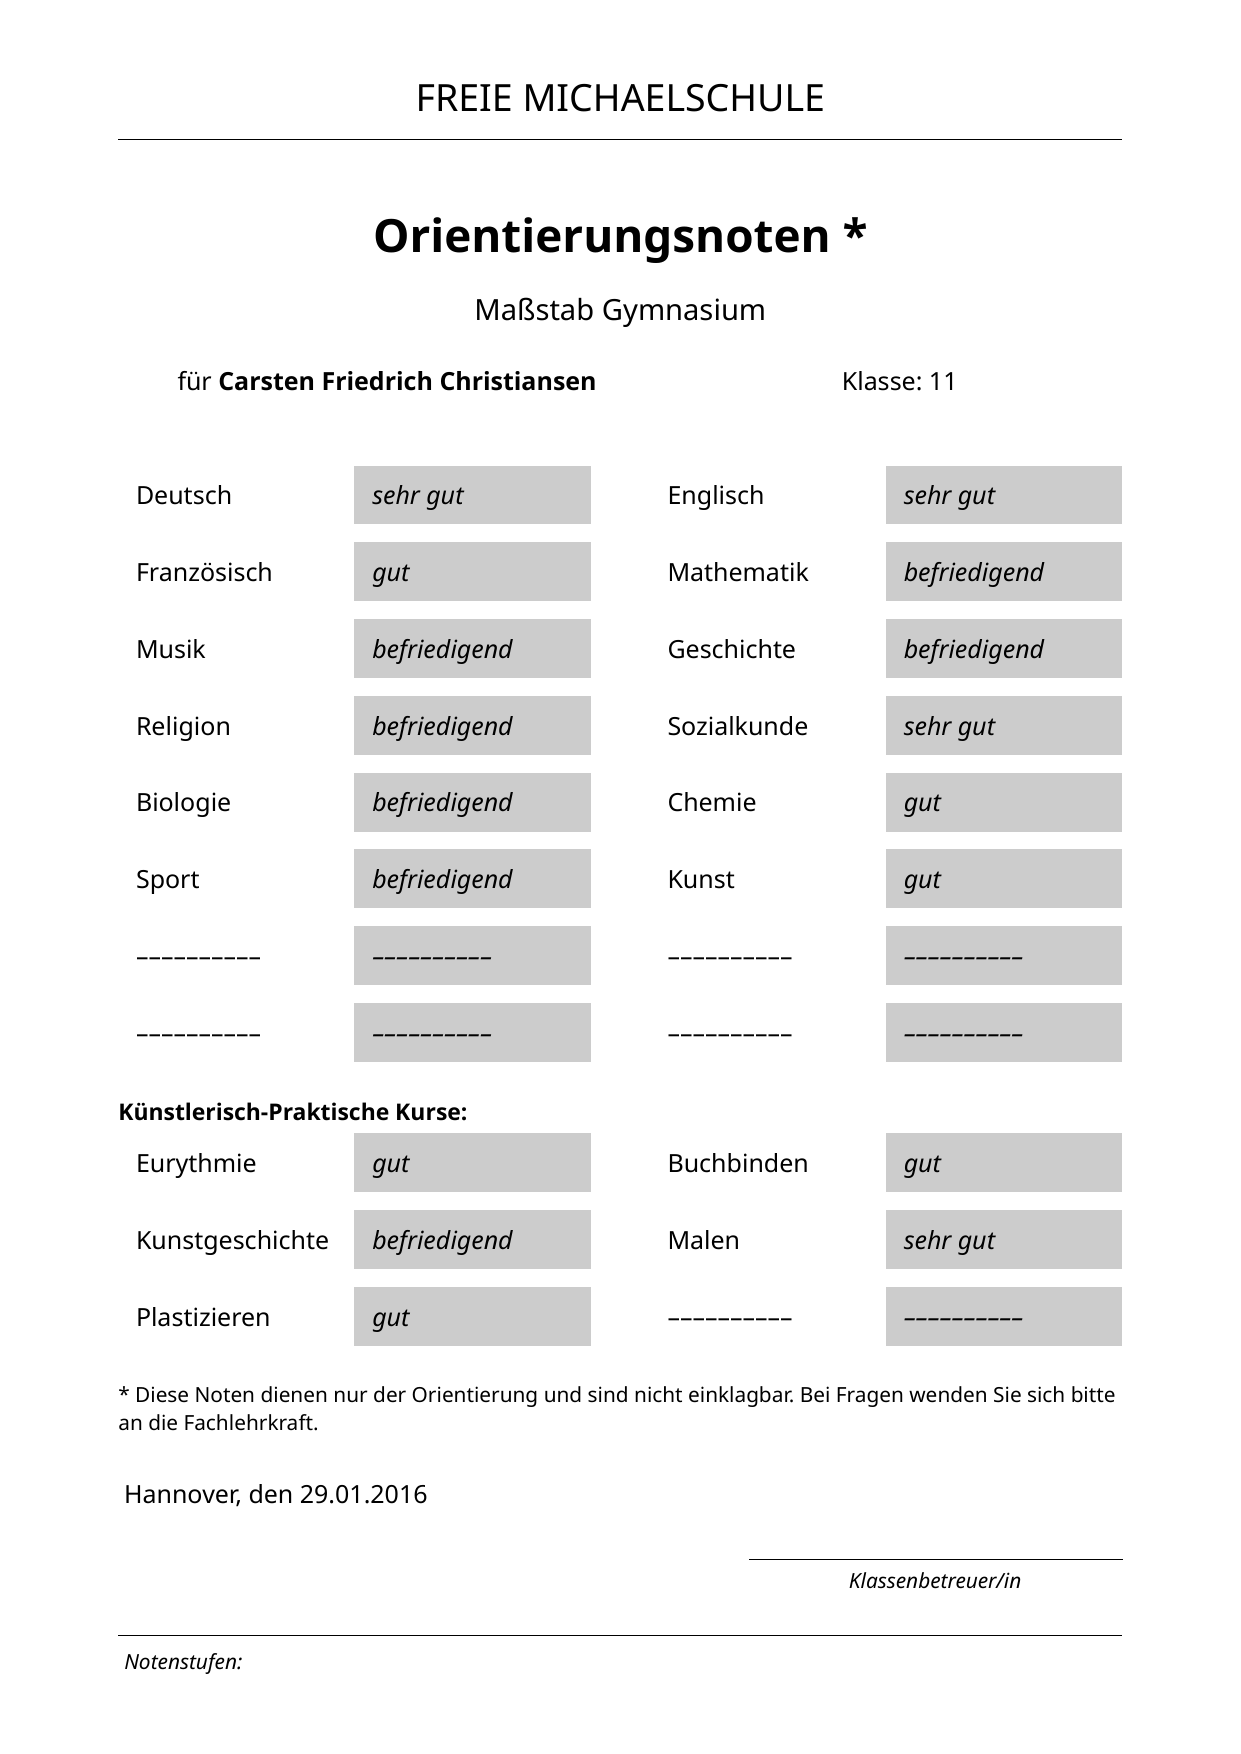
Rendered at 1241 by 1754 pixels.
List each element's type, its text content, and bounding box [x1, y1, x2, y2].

table_cell [591, 542, 649, 601]
table_header gut [886, 1133, 1122, 1192]
table_cell –––––––––– [650, 1003, 886, 1062]
table_cell –––––––––– [354, 926, 591, 985]
table_cell gut [886, 773, 1122, 832]
table_cell –––––––––– [886, 1003, 1122, 1062]
table_cell [591, 696, 649, 755]
table_cell –––––––––– [886, 926, 1122, 985]
table_cell [591, 755, 649, 773]
table_cell [886, 678, 1122, 696]
subtitle Maßstab Gymnasium [118, 289, 1122, 329]
table_header [591, 1133, 649, 1192]
table_header Notenstufen: [118, 1636, 285, 1687]
table_cell [354, 1269, 591, 1287]
table_header [285, 1636, 453, 1687]
table_cell [650, 755, 886, 773]
table_cell Musik [118, 619, 354, 678]
table_cell Plastizieren [118, 1287, 354, 1346]
table_cell [118, 1559, 749, 1600]
table_cell gut [354, 542, 591, 601]
table_header gut [354, 1133, 591, 1192]
table_cell –––––––––– [650, 926, 886, 985]
table_cell Sport [118, 849, 354, 908]
table_cell gut [886, 849, 1122, 908]
table_cell [354, 909, 591, 926]
table_cell [886, 601, 1122, 619]
table_cell –––––––––– [650, 1287, 886, 1346]
table_cell [650, 1269, 886, 1287]
table_cell [354, 755, 591, 773]
table_cell [591, 909, 649, 926]
text * Diese Noten dienen nur der Orientierung und sind nicht einklagbar. Bei Fragen wenden Sie sich bitte an die Fachlehrkraft. [118, 1380, 1122, 1437]
table_cell [591, 601, 649, 619]
table_header Eurythmie [118, 1133, 354, 1192]
table_cell [118, 755, 354, 773]
table_cell [591, 832, 649, 849]
table_cell Malen [650, 1210, 886, 1269]
title Orientierungsnoten * [118, 203, 1122, 266]
table_cell [354, 678, 591, 696]
table_cell Religion [118, 696, 354, 755]
table_cell [354, 832, 591, 849]
table_cell [118, 1192, 354, 1210]
table_cell –––––––––– [886, 1287, 1122, 1346]
table_cell [591, 1210, 649, 1269]
table_header Englisch [650, 466, 886, 524]
table_cell [591, 525, 649, 542]
table_cell Klassenbetreuer/in [749, 1560, 1123, 1600]
table_header [591, 466, 649, 524]
table_cell Chemie [650, 773, 886, 832]
table_cell Geschichte [650, 619, 886, 678]
table_cell befriedigend [354, 1210, 591, 1269]
table_cell befriedigend [354, 696, 591, 755]
table_cell [118, 909, 354, 926]
table_cell [118, 1269, 354, 1287]
table_header [620, 1636, 787, 1687]
table_cell [650, 832, 886, 849]
table_cell sehr gut [886, 696, 1122, 755]
table_cell Sozialkunde [650, 696, 886, 755]
table_header für Carsten Friedrich Christiansen [177, 363, 842, 397]
table_cell [591, 773, 649, 832]
table_cell [886, 1192, 1122, 1210]
table_cell befriedigend [354, 619, 591, 678]
table_cell Kunst [650, 849, 886, 908]
table_cell [354, 525, 591, 542]
text Künstlerisch-Praktische Kurse: [118, 1096, 1122, 1127]
table_cell [118, 832, 354, 849]
table_cell [886, 985, 1122, 1003]
table_cell [650, 985, 886, 1003]
table_header Deutsch [118, 466, 354, 524]
table_cell [591, 1269, 649, 1287]
table_cell –––––––––– [118, 1003, 354, 1062]
table_header sehr gut [354, 466, 591, 524]
text FREIE MICHAELSCHULE [118, 71, 1122, 122]
table_header [749, 1471, 1123, 1559]
table_cell [591, 849, 649, 908]
table_cell befriedigend [354, 849, 591, 908]
table_cell [591, 926, 649, 985]
table_cell befriedigend [354, 773, 591, 832]
table_cell [886, 1269, 1122, 1287]
table_cell Biologie [118, 773, 354, 832]
table_cell [591, 1003, 649, 1062]
table_cell Kunstgeschichte [118, 1210, 354, 1269]
table_cell [118, 678, 354, 696]
table_cell [886, 909, 1122, 926]
table_cell [591, 1287, 649, 1346]
table_cell –––––––––– [118, 926, 354, 985]
table_cell befriedigend [886, 619, 1122, 678]
table_cell [886, 755, 1122, 773]
table_cell [118, 525, 354, 542]
table_cell [886, 525, 1122, 542]
table_cell [650, 909, 886, 926]
table_cell [650, 1192, 886, 1210]
table_cell [650, 525, 886, 542]
table_header [788, 1636, 955, 1687]
table_cell Mathematik [650, 542, 886, 601]
table_header Klasse: 11 [842, 363, 1063, 397]
table_cell [591, 678, 649, 696]
table_cell gut [354, 1287, 591, 1346]
table_header Hannover, den 29.01.2016 [118, 1471, 749, 1559]
table_cell befriedigend [886, 542, 1122, 601]
table_header Buchbinden [650, 1133, 886, 1192]
table_cell [591, 1192, 649, 1210]
table_header [453, 1636, 620, 1687]
table_cell [354, 1192, 591, 1210]
table_cell sehr gut [886, 1210, 1122, 1269]
table_cell –––––––––– [354, 1003, 591, 1062]
table_cell [354, 985, 591, 1003]
table_cell [650, 678, 886, 696]
table_cell [118, 601, 354, 619]
table_cell [591, 985, 649, 1003]
table_header [955, 1636, 1122, 1687]
table_header sehr gut [886, 466, 1122, 524]
table_cell [354, 601, 591, 619]
table_cell Französisch [118, 542, 354, 601]
table_cell [886, 832, 1122, 849]
table_cell [650, 601, 886, 619]
table_cell [118, 985, 354, 1003]
table_cell [591, 619, 649, 678]
